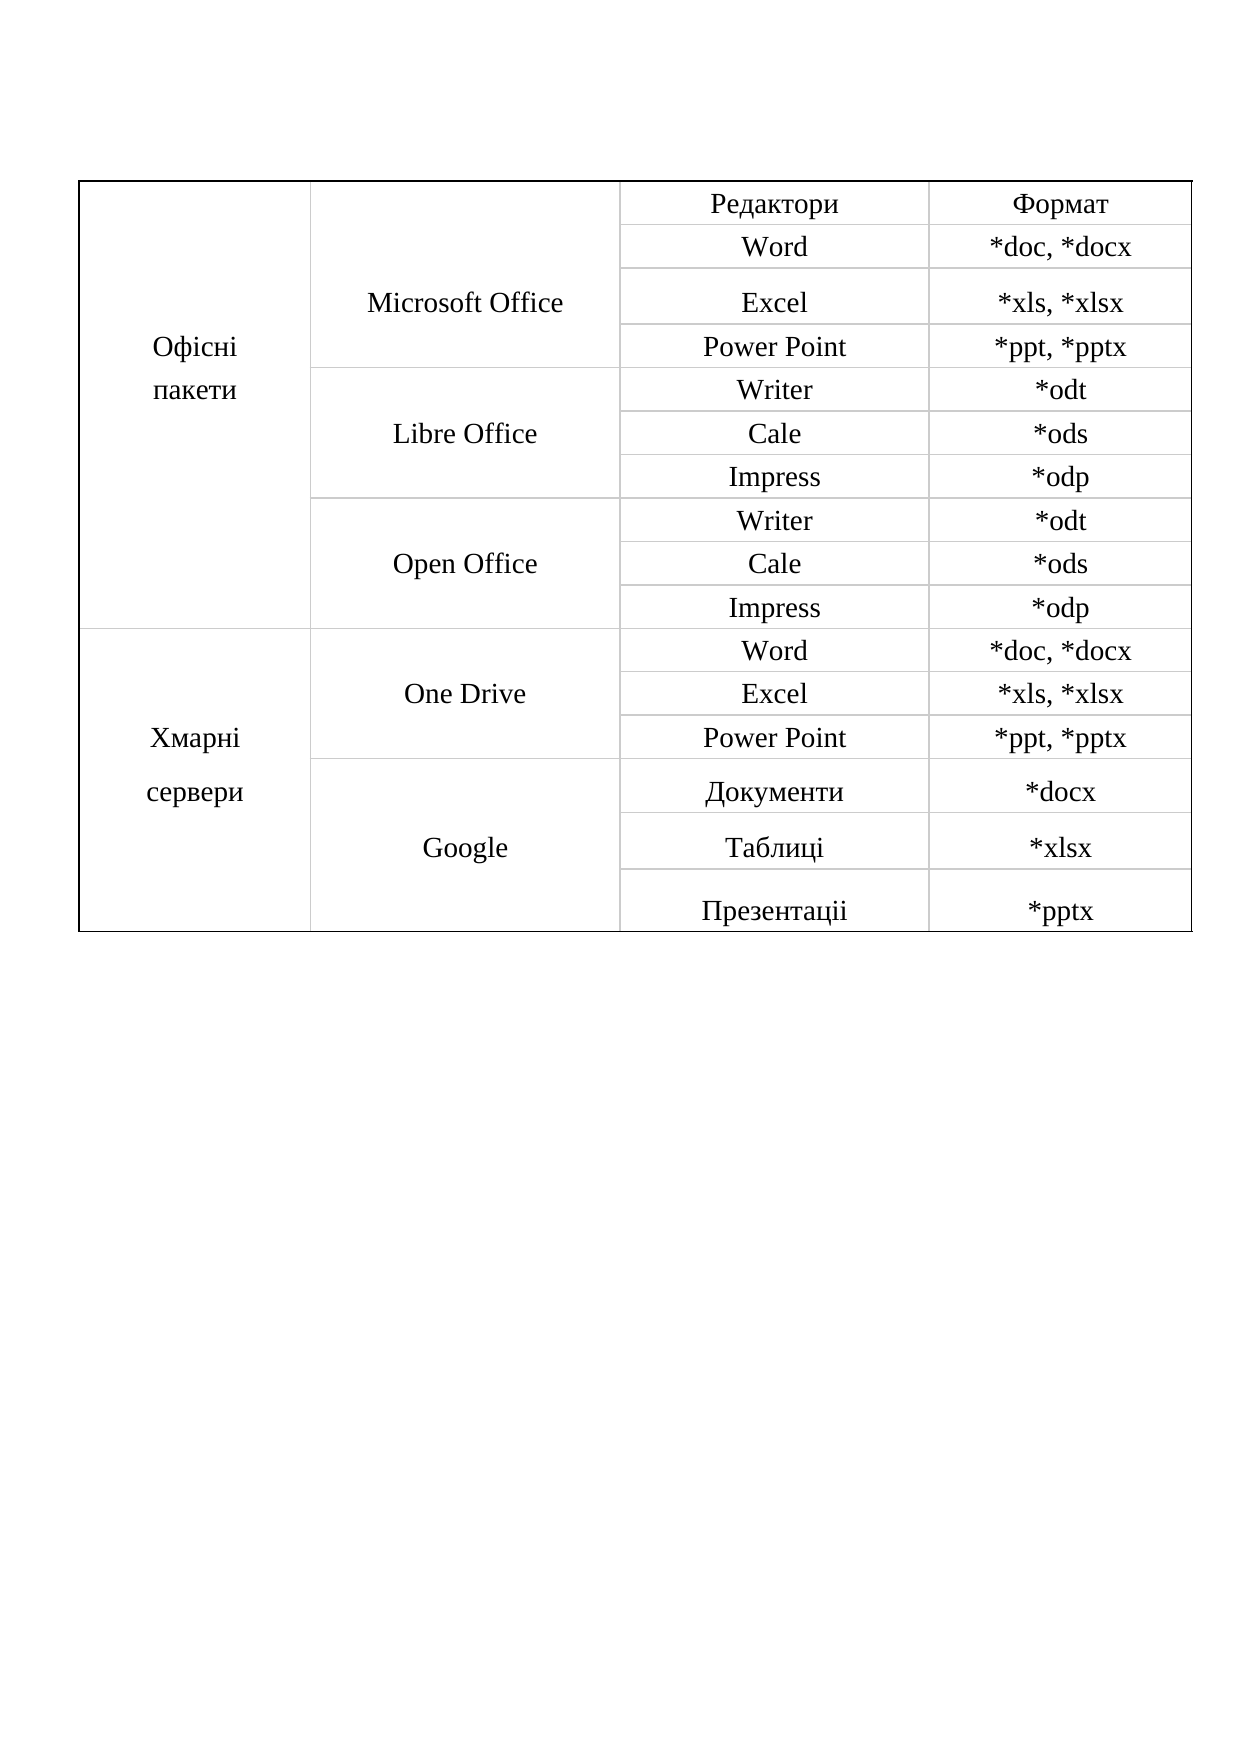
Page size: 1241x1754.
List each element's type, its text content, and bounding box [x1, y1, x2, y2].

table_cell Cale [621, 542, 928, 584]
table_cell Microsoft Office [311, 269, 619, 323]
table_cell [311, 759, 619, 812]
table_cell *pptx [930, 870, 1191, 931]
table_cell Power Point [621, 325, 928, 367]
table_cell [311, 629, 619, 671]
table_cell [311, 368, 619, 410]
table_cell [80, 672, 310, 714]
table_cell Документи [621, 759, 928, 812]
table_cell [80, 455, 310, 497]
table_header [80, 182, 310, 224]
table_cell *odt [930, 368, 1191, 410]
table_cell [311, 455, 619, 497]
table_cell [311, 586, 619, 627]
table_cell *odt [930, 499, 1191, 541]
table_cell Word [621, 225, 928, 267]
table_cell Libre Office [311, 412, 619, 454]
table_header Редактори [621, 182, 928, 224]
table_cell [80, 870, 310, 931]
table_cell [80, 586, 310, 627]
table_cell *docx [930, 759, 1191, 812]
table_cell [80, 499, 310, 541]
table_cell [311, 325, 619, 367]
table_cell [311, 870, 619, 931]
table_cell [80, 225, 310, 267]
table_cell [80, 412, 310, 454]
table_header Формат [930, 182, 1191, 224]
table_cell Cale [621, 412, 928, 454]
table_cell One Drive [311, 672, 619, 714]
table_cell [80, 629, 310, 671]
table_cell Power Point [621, 716, 928, 758]
table_cell Word [621, 629, 928, 671]
table_cell пакети [80, 368, 310, 410]
table_cell Презентацii [621, 870, 928, 931]
table_cell *odp [930, 455, 1191, 497]
table_cell [80, 813, 310, 868]
table_cell *ods [930, 412, 1191, 454]
table_cell *odp [930, 586, 1191, 627]
table_cell Excel [621, 269, 928, 323]
table_cell Impress [621, 455, 928, 497]
table_cell Хмарнi [80, 716, 310, 758]
table_cell *doc, *docx [930, 225, 1191, 267]
table_header [311, 182, 619, 224]
table_cell Writer [621, 499, 928, 541]
table_cell *ppt, *pptx [930, 325, 1191, 367]
table_cell Офiснi [80, 325, 310, 367]
table_cell *ppt, *pptx [930, 716, 1191, 758]
table_cell Impress [621, 586, 928, 627]
table_cell *ods [930, 542, 1191, 584]
table_cell Writer [621, 368, 928, 410]
table_cell *xlsx [930, 813, 1191, 868]
table_cell Таблицi [621, 813, 928, 868]
table_cell [311, 716, 619, 758]
table_cell [80, 542, 310, 584]
table_cell Excel [621, 672, 928, 714]
table_cell *xls, *xlsx [930, 269, 1191, 323]
table_cell сервери [80, 759, 310, 812]
table_cell *xls, *xlsx [930, 672, 1191, 714]
table_cell [311, 499, 619, 541]
table_cell [311, 225, 619, 267]
table_cell Google [311, 813, 619, 868]
table_cell *doc, *docx [930, 629, 1191, 671]
table_cell [80, 269, 310, 323]
table_cell Open Office [311, 542, 619, 584]
